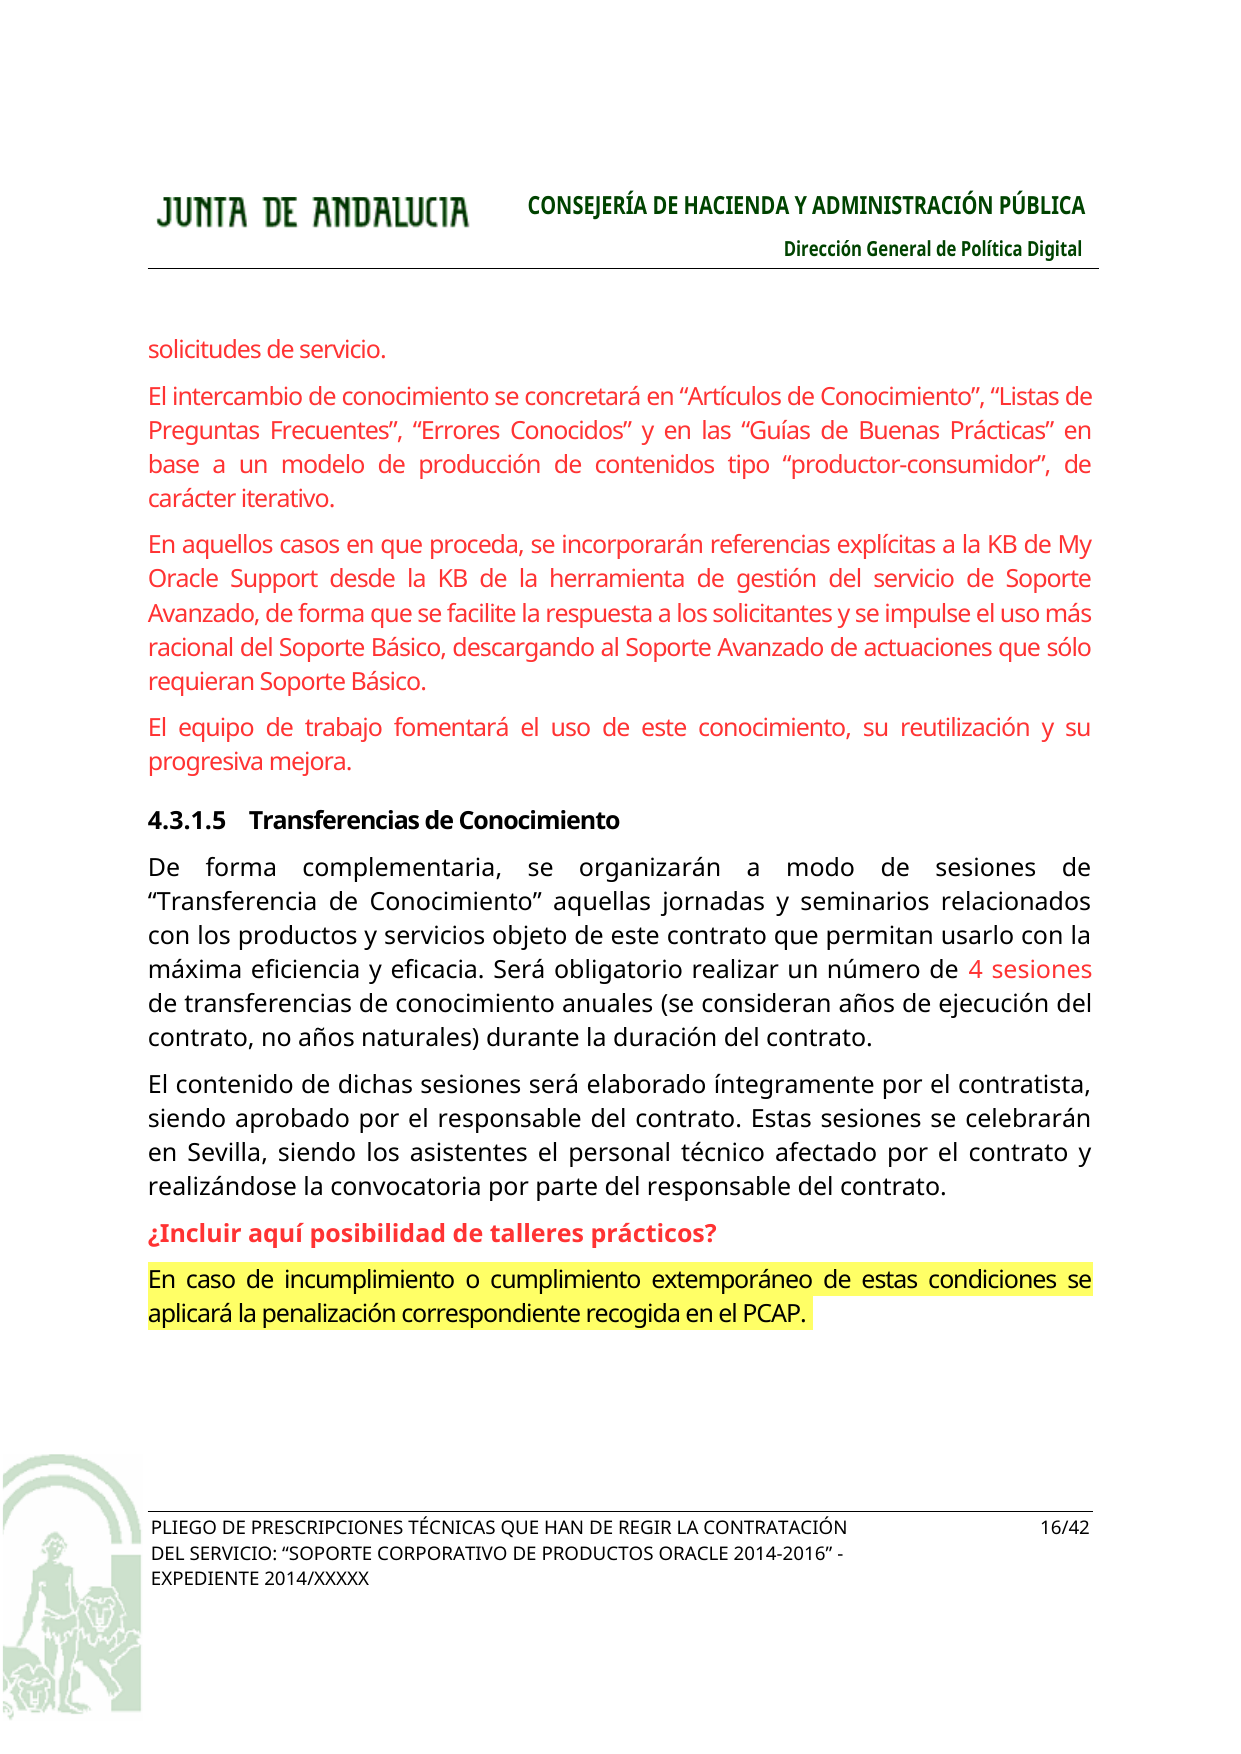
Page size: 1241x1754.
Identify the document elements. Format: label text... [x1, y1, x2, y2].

text El equipo de trabajo fomentará el uso de este conocimiento, su reutilización y su progresiva mejora. [148, 710, 1093, 778]
subtitle Transferencias de Conocimiento [148, 803, 1093, 837]
picture [2, 1454, 144, 1722]
picture [156, 197, 471, 229]
text solicitudes de servicio. [148, 332, 1093, 366]
text El intercambio de conocimiento se concretará en “Artículos de Conocimiento”, “Listas de Preguntas Frecuentes”, “Errores Conocidos” y en las “Guías de Buenas Prácticas” en base a un modelo de producción de contenidos tipo “productor-consumidor”, de carácter iterativo. [148, 378, 1093, 514]
text En aquellos casos en que proceda, se incorporarán referencias explícitas a la KB de My Oracle Support desde la KB de la herramienta de gestión del servicio de Soporte Avanzado, de forma que se facilite la respuesta a los solicitantes y se impulse el uso más racional del Soporte Básico, descargando al Soporte Avanzado de actuaciones que sólo requieran Soporte Básico. [148, 527, 1093, 697]
text En caso de incumplimiento o cumplimiento extemporáneo de estas condiciones se aplicará la penalización correspondiente recogida en el PCAP. [148, 1262, 1093, 1330]
text De forma complementaria, se organizarán a modo de sesiones de “Transferencia de Conocimiento” aquellas jornadas y seminarios relacionados con los productos y servicios objeto de este contrato que permitan usarlo con la máxima eficiencia y eficacia. Será obligatorio realizar un número de 4 sesiones de transferencias de conocimiento anuales (se consideran años de ejecución del contrato, no años naturales) durante la duración del contrato. [148, 849, 1093, 1054]
text ¿Incluir aquí posibilidad de talleres prácticos? [148, 1215, 1093, 1249]
text El contenido de dichas sesiones será elaborado íntegramente por el contratista, siendo aprobado por el responsable del contrato. Estas sesiones se celebrarán en Sevilla, siendo los asistentes el personal técnico afectado por el contrato y realizándose la convocatoria por parte del responsable del contrato. [148, 1066, 1093, 1203]
